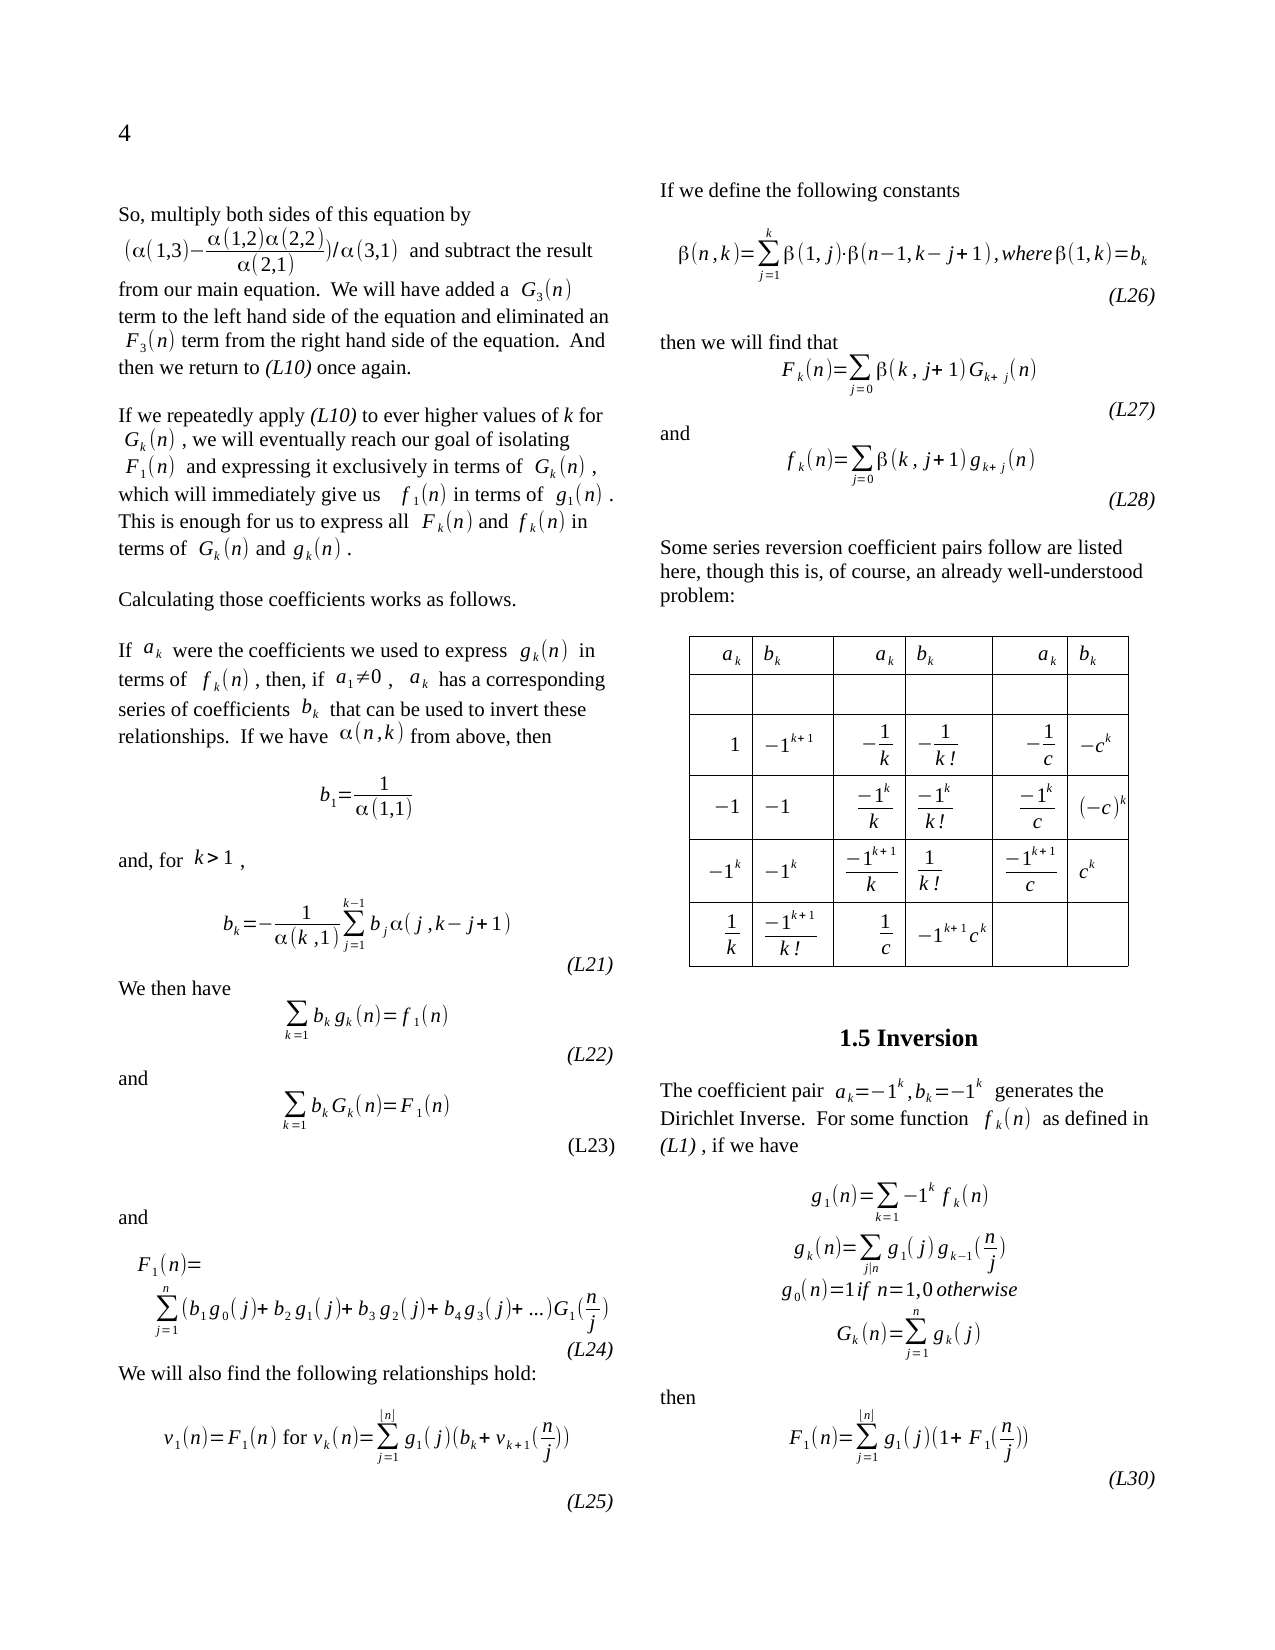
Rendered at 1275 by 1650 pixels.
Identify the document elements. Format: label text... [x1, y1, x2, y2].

text (L23) [118, 1133, 615, 1157]
table_cell [690, 715, 752, 775]
table_cell [753, 715, 833, 775]
text and [660, 421, 1157, 445]
text 1.5 Inversion [660, 1023, 1157, 1052]
table_header [906, 637, 992, 674]
text (L27) [660, 397, 1157, 421]
table_cell [834, 903, 905, 966]
table_cell [1068, 840, 1128, 902]
text (L26) [660, 282, 1157, 307]
table_cell [906, 715, 992, 775]
text The coefficient pair generates the Dirichlet Inverse. For some function as defined in (L1) , if we have [660, 1076, 1157, 1157]
text If we define the following constants [660, 178, 1157, 202]
table_header [1068, 637, 1128, 674]
table_cell [834, 715, 905, 775]
text then [660, 1385, 1157, 1409]
text and, for , [118, 845, 615, 872]
table_cell [993, 903, 1067, 966]
text We will also find the following relationships hold: [118, 1361, 615, 1385]
table_cell [753, 675, 833, 714]
text We then have [118, 976, 615, 1000]
table_cell [1068, 776, 1128, 838]
text Some series reversion coefficient pairs follow are listed here, though this is, of course, an already well-understood problem: [660, 535, 1157, 607]
table_cell [906, 675, 992, 714]
table_header [834, 637, 905, 674]
text Calculating those coefficients works as follows. [118, 587, 615, 611]
table_header [690, 637, 752, 674]
table_cell [834, 840, 905, 902]
table_cell [690, 840, 752, 902]
text (L28) [660, 487, 1157, 511]
table_cell [906, 776, 992, 838]
table_cell [993, 776, 1067, 838]
table_cell [690, 675, 752, 714]
text (L25) [118, 1489, 615, 1513]
text (L30) [660, 1465, 1157, 1489]
table_cell [753, 776, 833, 838]
table_cell [993, 840, 1067, 902]
table_header [753, 637, 833, 674]
table_cell [906, 840, 992, 902]
table_cell [690, 776, 752, 838]
table_cell [753, 840, 833, 902]
text If were the coefficients we used to express in terms of , then, if , has a corresponding series of coefficients that can be used to invert these relationships. If we have from above, then [118, 635, 615, 748]
table_cell [690, 903, 752, 966]
table_cell [753, 903, 833, 966]
text (L22) [118, 1042, 615, 1066]
text and [118, 1066, 615, 1090]
table_header [993, 637, 1067, 674]
text and [118, 1205, 615, 1229]
table_cell [993, 675, 1067, 714]
table_cell [993, 715, 1067, 775]
text So, multiply both sides of this equation by and subtract the result from our main equation. We will have added a term to the left hand side of the equation and eliminated an term from the right hand side of the equation. And then we return to (L10) once again. [118, 202, 615, 379]
text (L24) [118, 1337, 615, 1361]
table_cell [906, 903, 992, 966]
table_cell [1068, 675, 1128, 714]
text for [118, 1409, 615, 1465]
text (L21) [118, 952, 615, 976]
table_cell [1068, 715, 1128, 775]
text then we will find that [660, 330, 1157, 354]
table_cell [1068, 903, 1128, 966]
table_cell [834, 776, 905, 838]
table_cell [834, 675, 905, 714]
text If we repeatedly apply (L10) to ever higher values of k for , we will eventually reach our goal of isolating and expressing it exclusively in terms of , which will immediately give us in terms of . This is enough for us to express all andin terms of and. [118, 403, 615, 563]
